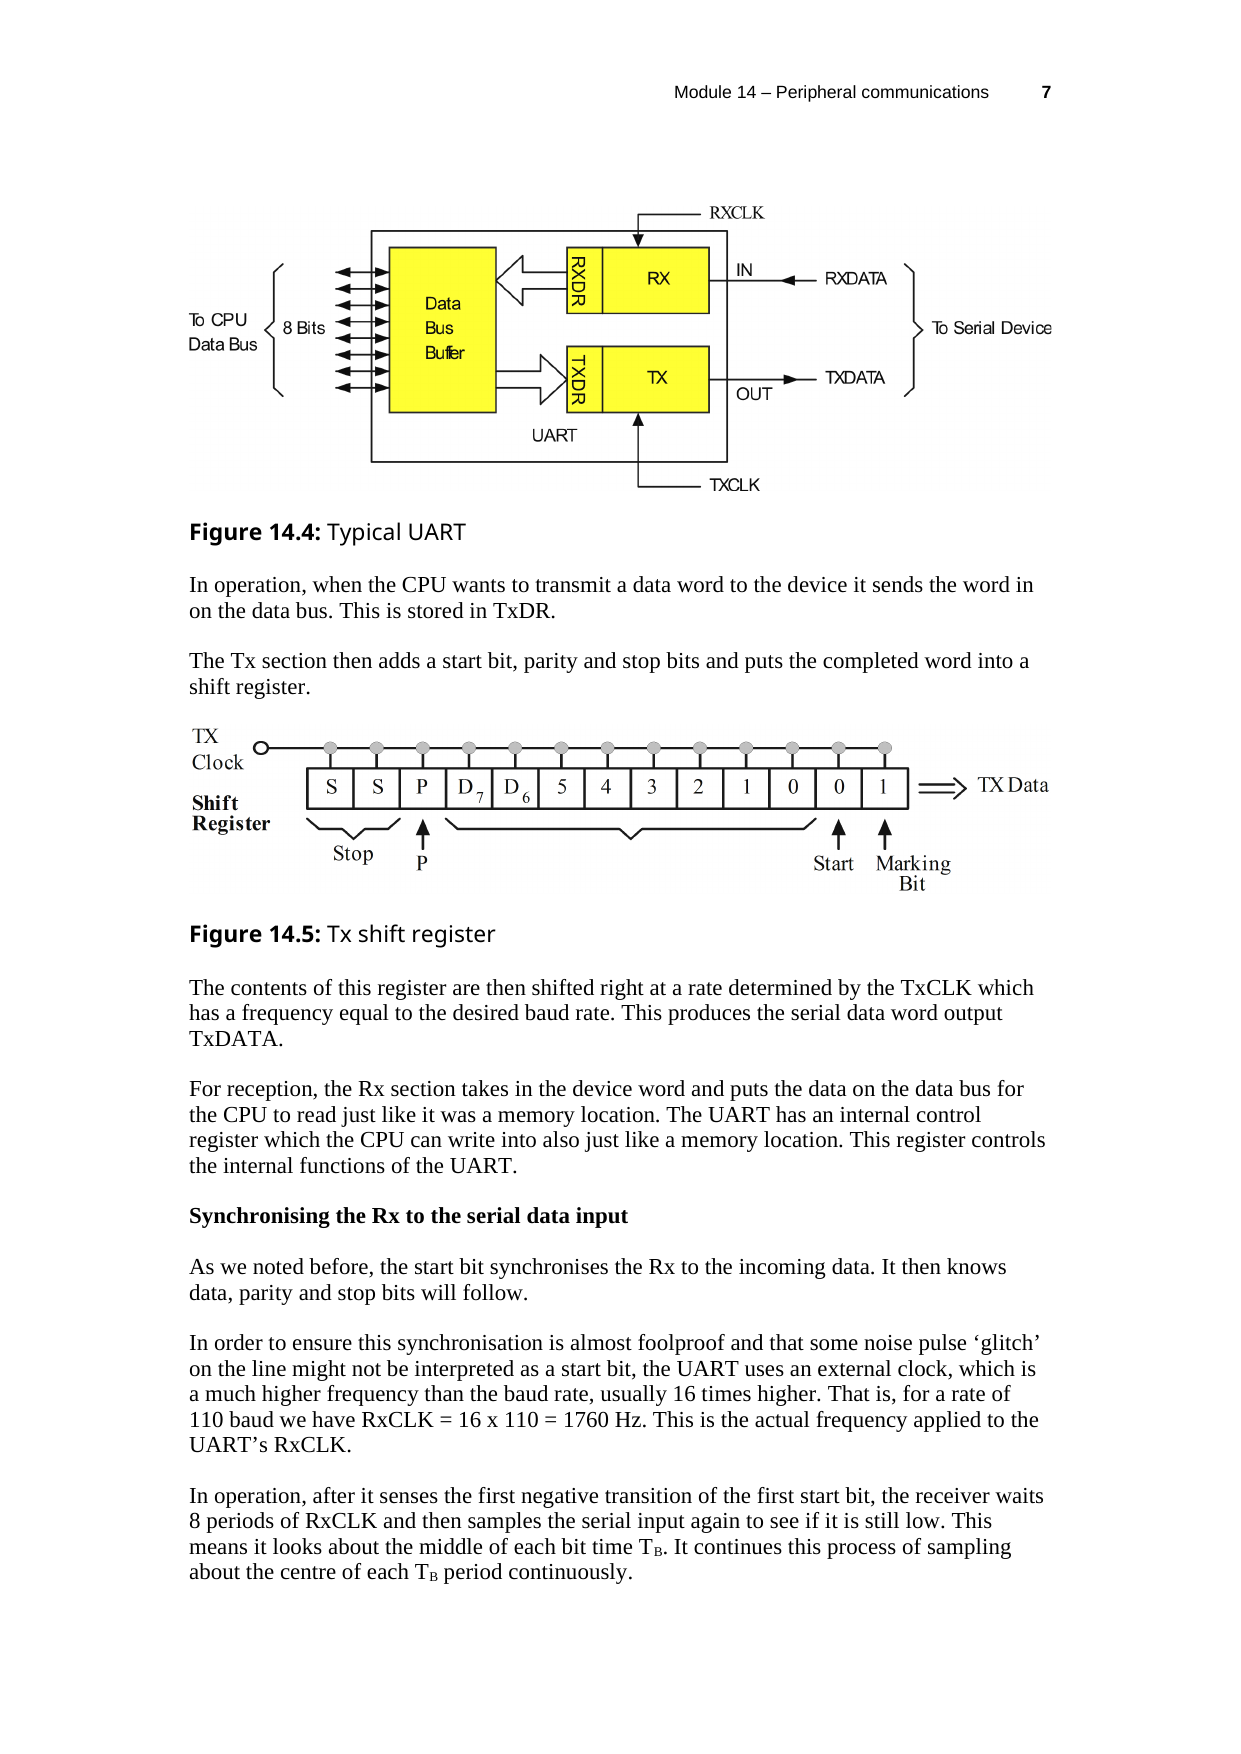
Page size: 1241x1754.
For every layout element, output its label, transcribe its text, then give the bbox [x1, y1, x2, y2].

text As we noted before, the start bit synchronises the Rx to the incoming data. It then knows data, parity and stop bits will follow. [189, 1254, 1051, 1305]
text For reception, the Rx section takes in the device word and puts the data on the data bus for the CPU to read just like it was a memory location. The UART has an internal control register which the CPU can write into also just like a memory location. This register controls the internal functions of the UART. [189, 1076, 1051, 1178]
text In order to ensure this synchronisation is almost foolproof and that some noise pulse ‘glitch’ on the line might not be interpreted as a start bit, the UART uses an external clock, which is a much higher frequency than the baud rate, usually 16 times higher. That is, for a rate of 110 baud we have RxCLK = 16 x 110 = 1760 Hz. This is the actual frequency applied to the UART’s RxCLK. [189, 1330, 1051, 1457]
text In operation, after it senses the first negative transition of the first start bit, the receiver waits 8 periods of RxCLK and then samples the serial input again to see if it is still low. This means it looks about the middle of each bit time TB. It continues this process of sampling about the centre of each TB period continuously. [189, 1482, 1051, 1584]
text In operation, when the CPU wants to transmit a data word to the device it sends the word in on the data bus. This is stored in TxDR. [189, 572, 1051, 623]
picture [188, 206, 1052, 491]
text Synchronising the Rx to the serial data input [189, 1203, 1051, 1229]
text The Tx section then adds a start bit, parity and stop bits and puts the completed word into a shift register. [189, 648, 1051, 699]
text Figure 14.5: Tx shift register [189, 918, 1051, 950]
picture [188, 724, 1052, 894]
text The contents of this register are then shifted right at a rate determined by the TxCLK which has a frequency equal to the desired baud rate. This produces the serial data word output TxDATA. [189, 975, 1051, 1051]
text Figure 14.4: Typical UART [189, 516, 1051, 547]
